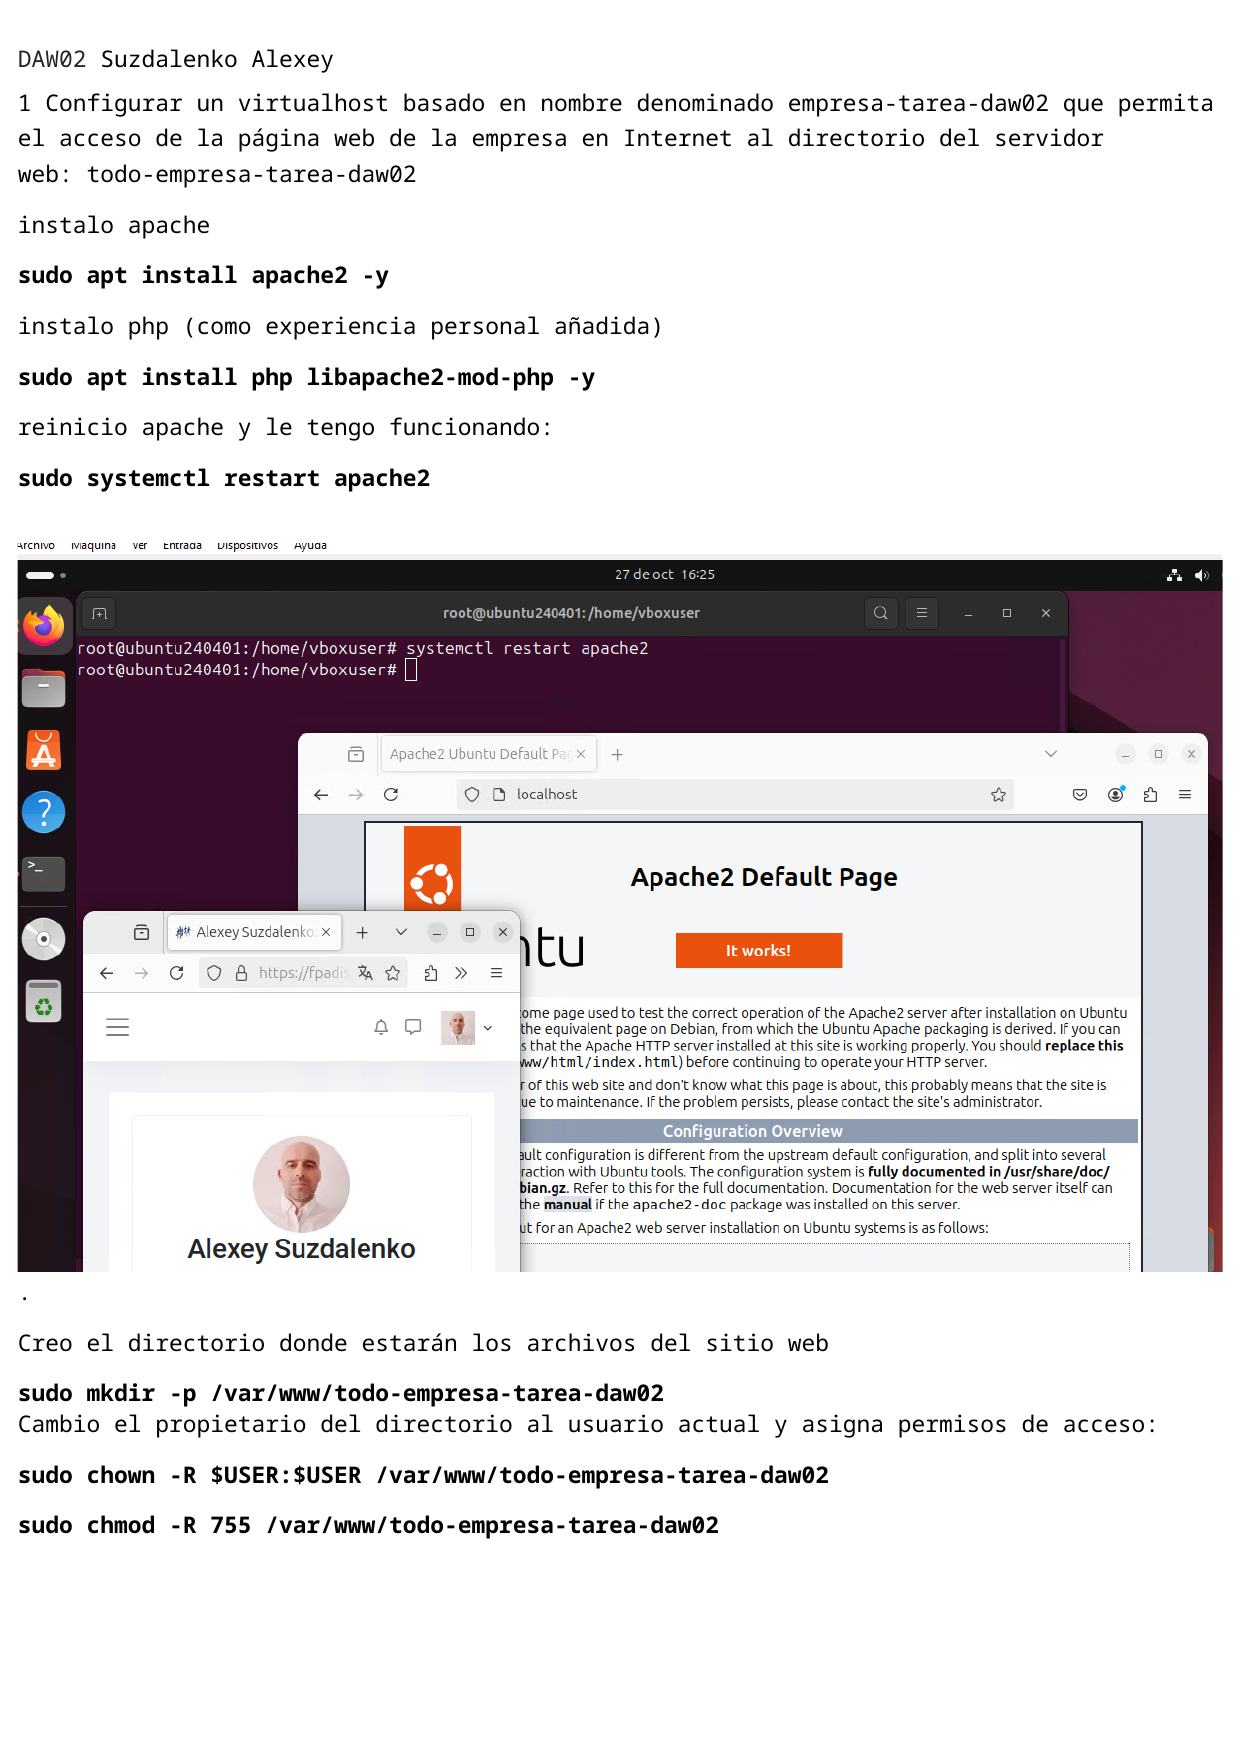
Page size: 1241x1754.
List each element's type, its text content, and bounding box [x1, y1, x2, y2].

text sudo mkdir -p /var/www/todo-empresa-tarea-daw02 [18, 1377, 1222, 1408]
text reinicio apache y le tengo funcionando: [18, 411, 1222, 442]
text instalo php (como experiencia personal añadida) [18, 310, 1222, 341]
text Cambio el propietario del directorio al usuario actual y asigna permisos de acceso: [18, 1408, 1222, 1440]
text instalo apache [18, 209, 1222, 240]
text sudo systemctl restart apache2 [18, 461, 1222, 493]
text . [18, 1272, 1222, 1307]
subtitle DAW02 Suzdalenko Alexey [18, 43, 1222, 74]
text sudo apt install php libapache2-mod-php -y [18, 360, 1222, 392]
text sudo chmod -R 755 /var/www/todo-empresa-tarea-daw02 [18, 1509, 1222, 1541]
text sudo apt install apache2 -y [18, 259, 1222, 291]
picture [17, 543, 1223, 1272]
text Creo el directorio donde estarán los archivos del sitio web [18, 1327, 1222, 1358]
text sudo chown -R $USER:$USER /var/www/todo-empresa-tarea-daw02 [18, 1459, 1222, 1490]
text 1 Configurar un virtualhost basado en nombre denominado empresa-tarea-daw02 que permita el acceso de la página web de la empresa en Internet al directorio del servidor web: todo-empresa-tarea-daw02 [18, 86, 1222, 189]
